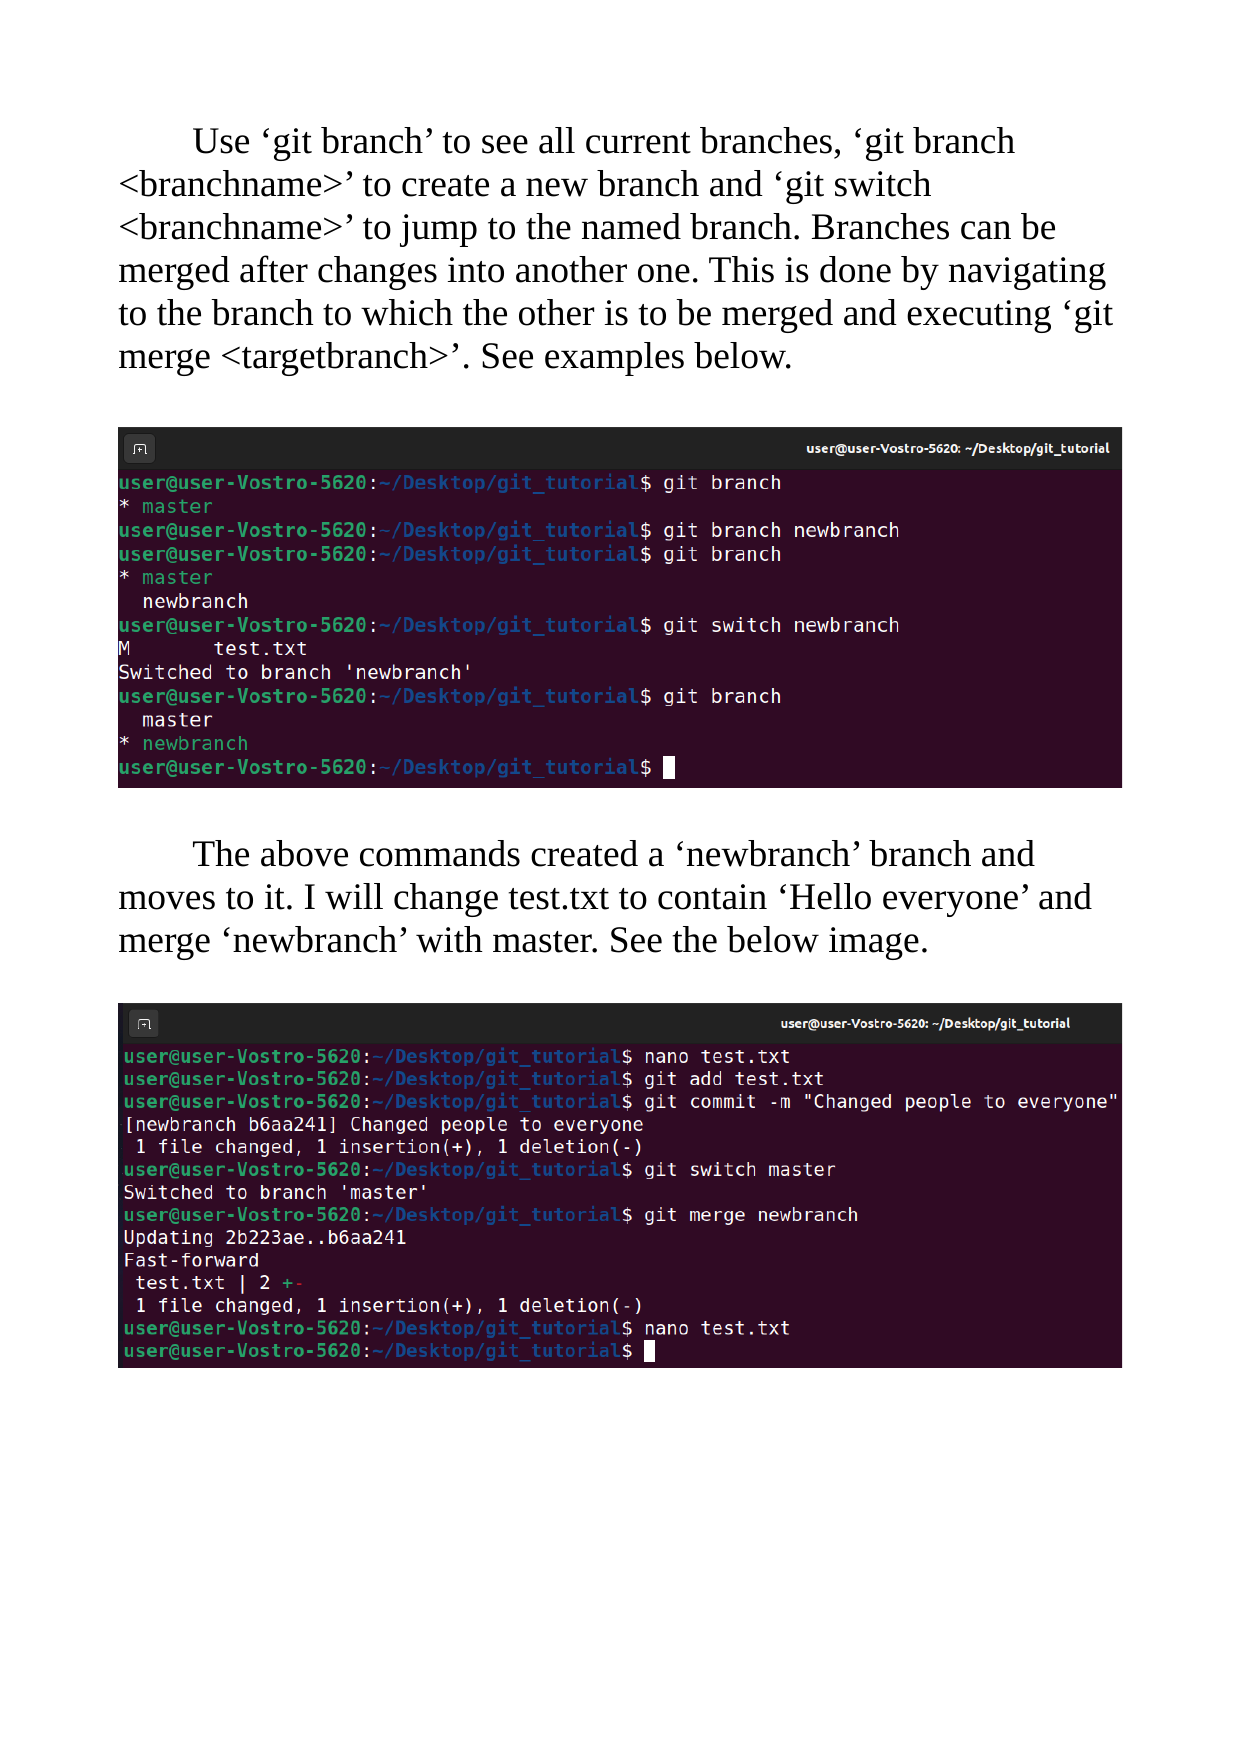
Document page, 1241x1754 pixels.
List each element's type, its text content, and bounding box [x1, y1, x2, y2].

text The above commands created a ‘newbranch’ branch and moves to it. I will change test.txt to contain ‘Hello everyone’ and merge ‘newbranch’ with master. See the below image. [118, 831, 1122, 960]
picture [118, 1003, 1123, 1368]
text Use ‘git branch’ to see all current branches, ‘git branch <branchname>’ to create a new branch and ‘git switch <branchname>’ to jump to the named branch. Branches can be merged after changes into another one. This is done by navigating to the branch to which the other is to be merged and executing ‘git merge <targetbranch>’. See examples below. [118, 118, 1122, 377]
picture [118, 427, 1123, 788]
